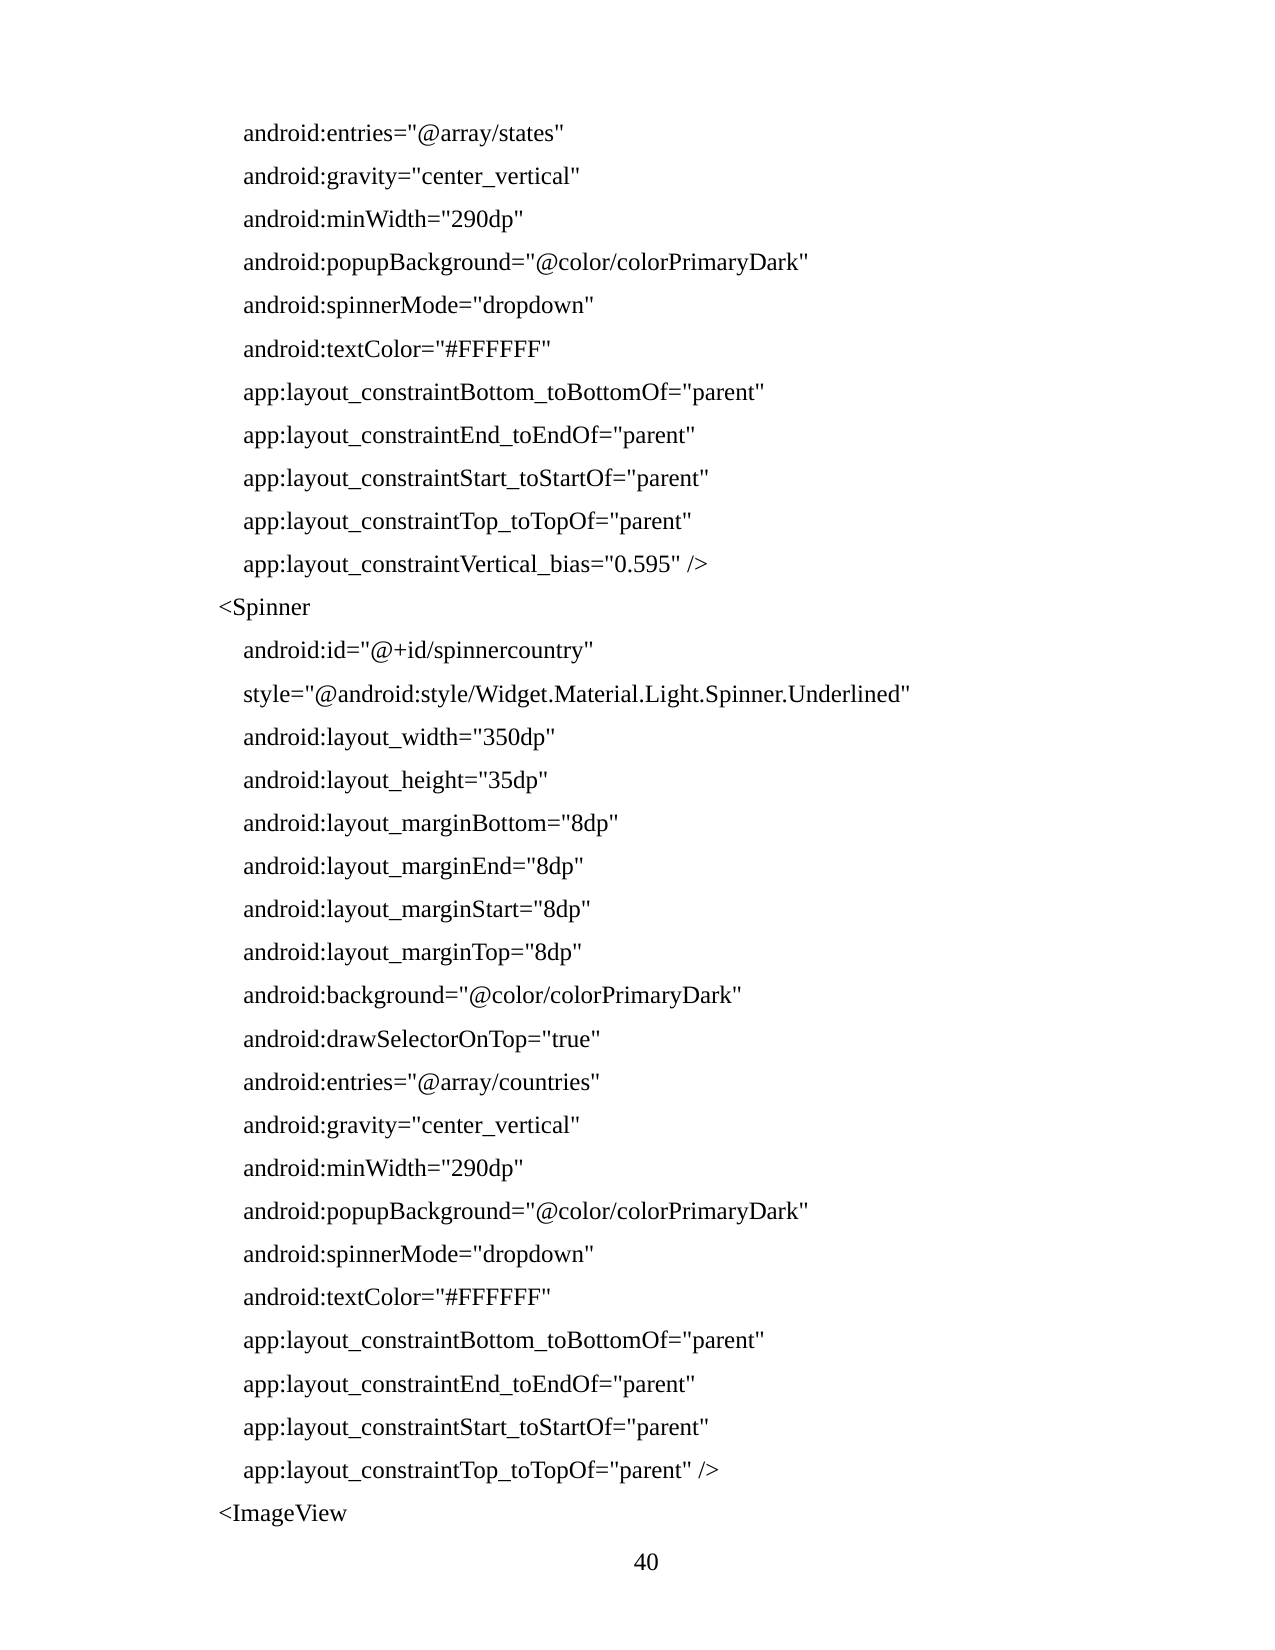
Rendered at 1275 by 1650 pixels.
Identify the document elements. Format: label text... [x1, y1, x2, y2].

text app:layout_constraintTop_toTopOf="parent" [193, 506, 1157, 535]
text android:spinnerMode="dropdown" [193, 291, 1157, 319]
text android:layout_marginBottom="8dp" [193, 808, 1157, 837]
text app:layout_constraintStart_toStartOf="parent" [193, 463, 1157, 492]
text app:layout_constraintVertical_bias="0.595" /> [193, 549, 1157, 578]
text android:id="@+id/spinnercountry" [193, 636, 1157, 664]
text app:layout_constraintEnd_toEndOf="parent" [193, 1369, 1157, 1397]
text android:layout_height="35dp" [193, 765, 1157, 794]
text android:gravity="center_vertical" [193, 1110, 1157, 1139]
text app:layout_constraintBottom_toBottomOf="parent" [193, 1326, 1157, 1354]
text android:layout_marginTop="8dp" [193, 937, 1157, 966]
text style="@android:style/Widget.Material.Light.Spinner.Underlined" [193, 679, 1157, 707]
text android:textColor="#FFFFFF" [193, 1282, 1157, 1311]
text android:minWidth="290dp" [193, 1153, 1157, 1182]
text android:layout_width="350dp" [193, 722, 1157, 751]
text app:layout_constraintBottom_toBottomOf="parent" [193, 377, 1157, 406]
text android:gravity="center_vertical" [193, 161, 1157, 190]
text android:popupBackground="@color/colorPrimaryDark" [193, 247, 1157, 276]
text <ImageView [193, 1498, 1157, 1527]
text android:textColor="#FFFFFF" [193, 334, 1157, 362]
text android:minWidth="290dp" [193, 204, 1157, 233]
text android:background="@color/colorPrimaryDark" [193, 981, 1157, 1009]
text <Spinner [193, 592, 1157, 621]
text android:spinnerMode="dropdown" [193, 1239, 1157, 1268]
text android:layout_marginEnd="8dp" [193, 851, 1157, 880]
text android:entries="@array/states" [193, 118, 1157, 147]
text android:popupBackground="@color/colorPrimaryDark" [193, 1196, 1157, 1225]
text app:layout_constraintTop_toTopOf="parent" /> [193, 1455, 1157, 1484]
text android:drawSelectorOnTop="true" [193, 1024, 1157, 1052]
text android:entries="@array/countries" [193, 1067, 1157, 1096]
text app:layout_constraintEnd_toEndOf="parent" [193, 420, 1157, 449]
text app:layout_constraintStart_toStartOf="parent" [193, 1412, 1157, 1441]
text android:layout_marginStart="8dp" [193, 894, 1157, 923]
